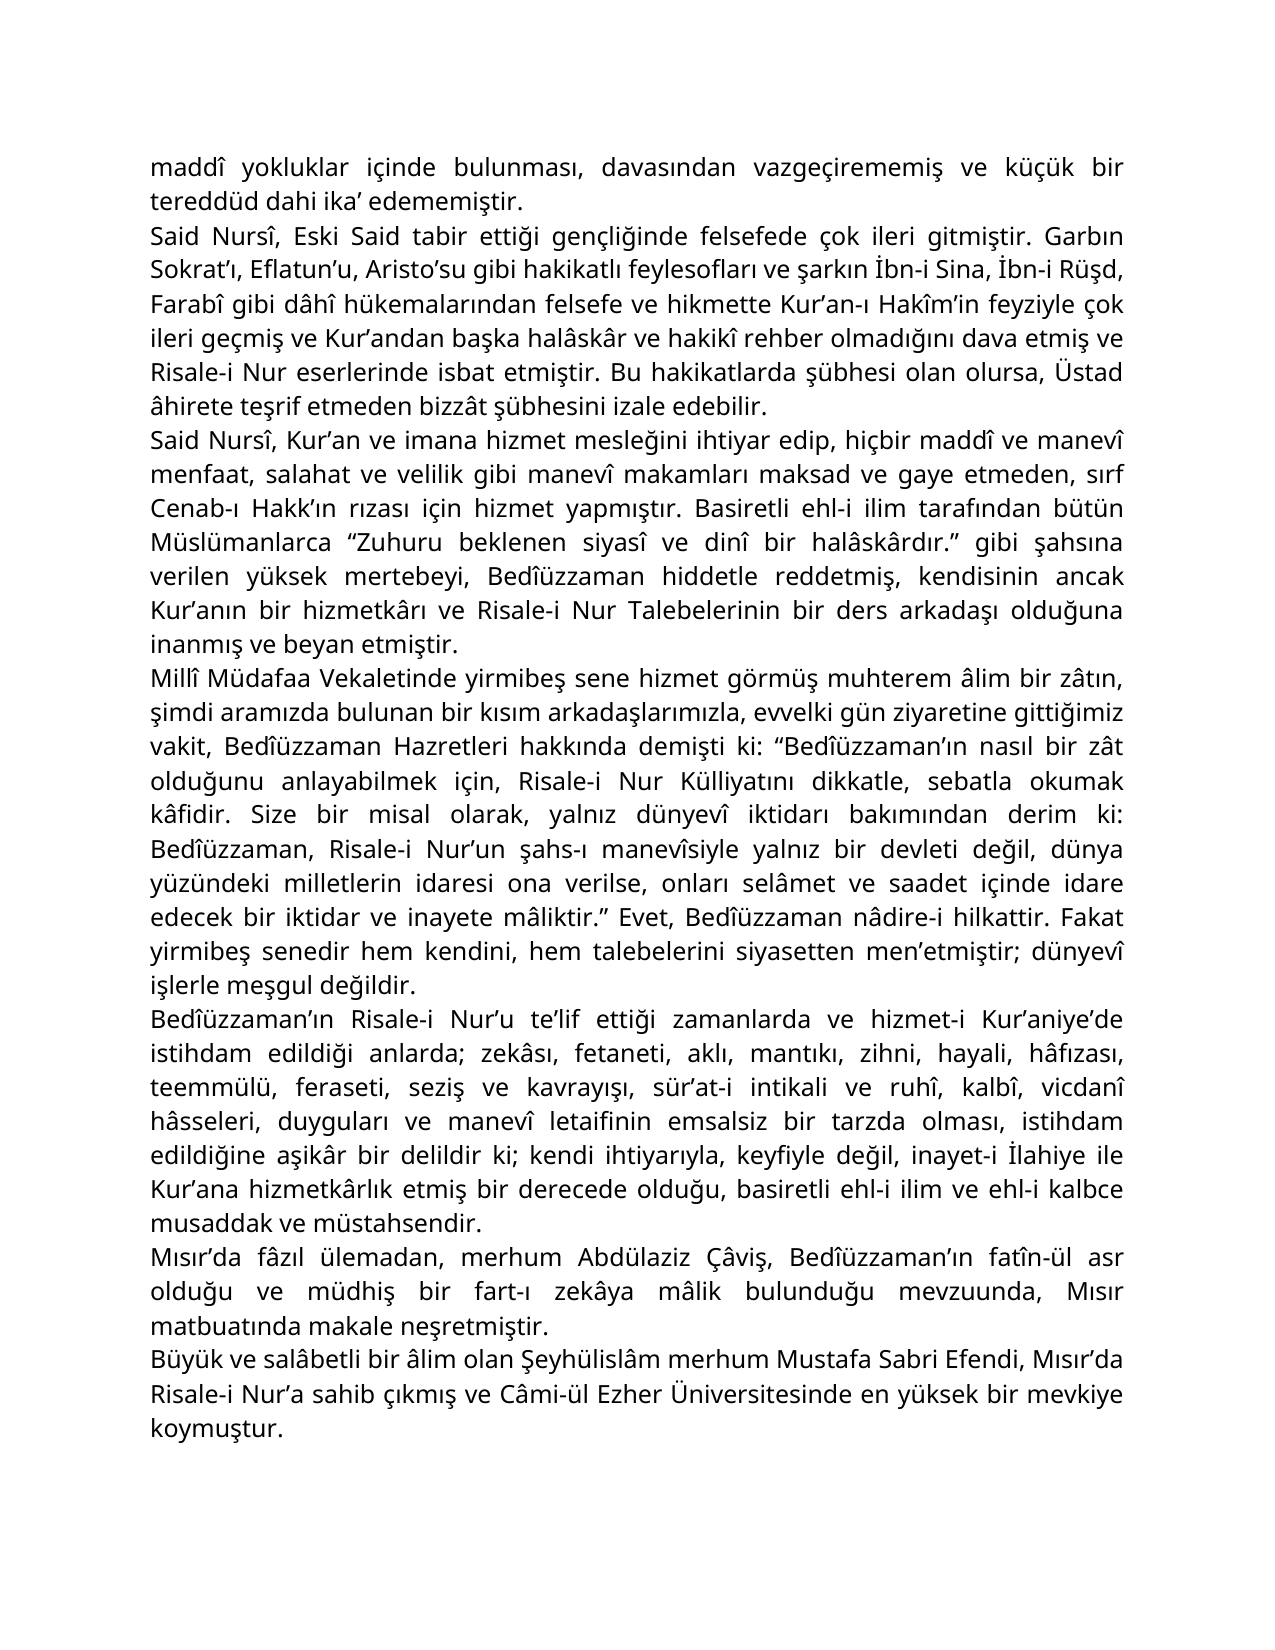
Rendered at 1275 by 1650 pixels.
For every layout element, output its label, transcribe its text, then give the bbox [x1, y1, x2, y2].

text Bedîüzzaman’ın Risale-i Nur’u te’lif ettiği zamanlarda ve hizmet-i Kur’aniye’de istihdam edildiği anlarda; zekâsı, fetaneti, aklı, mantıkı, zihni, hayali, hâfızası, teemmülü, feraseti, seziş ve kavrayışı, sür’at-i intikali ve ruhî, kalbî, vicdanî hâsseleri, duyguları ve manevî letaifinin emsalsiz bir tarzda olması, istihdam edildiğine aşikâr bir delildir ki; kendi ihtiyarıyla, keyfiyle değil, inayet-i İlahiye ile Kur’ana hizmetkârlık etmiş bir derecede olduğu, basiretli ehl-i ilim ve ehl-i kalbce musaddak ve müstahsendir. [150, 1002, 1125, 1240]
text Büyük ve salâbetli bir âlim olan Şeyhülislâm merhum Mustafa Sabri Efendi, Mısır’da Risale-i Nur’a sahib çıkmış ve Câmi-ül Ezher Üniversitesinde en yüksek bir mevkiye koymuştur. [150, 1342, 1125, 1444]
text maddî yokluklar içinde bulunması, davasından vazgeçirememiş ve küçük bir tereddüd dahi ika’ edememiştir. [150, 150, 1125, 218]
text Said Nursî, Eski Said tabir ettiği gençliğinde felsefede çok ileri gitmiştir. Garbın Sokrat’ı, Eflatun’u, Aristo’su gibi hakikatlı feylesofları ve şarkın İbn-i Sina, İbn-i Rüşd, Farabî gibi dâhî hükemalarından felsefe ve hikmette Kur’an-ı Hakîm’in feyziyle çok ileri geçmiş ve Kur’andan başka halâskâr ve hakikî rehber olmadığını dava etmiş ve Risale-i Nur eserlerinde isbat etmiştir. Bu hakikatlarda şübhesi olan olursa, Üstad âhirete teşrif etmeden bizzât şübhesini izale edebilir. [150, 218, 1125, 422]
text Millî Müdafaa Vekaletinde yirmibeş sene hizmet görmüş muhterem âlim bir zâtın, şimdi aramızda bulunan bir kısım arkadaşlarımızla, evvelki gün ziyaretine gittiğimiz vakit, Bedîüzzaman Hazretleri hakkında demişti ki: “Bedîüzzaman’ın nasıl bir zât olduğunu anlayabilmek için, Risale-i Nur Külliyatını dikkatle, sebatla okumak kâfidir. Size bir misal olarak, yalnız dünyevî iktidarı bakımından derim ki: Bedîüzzaman, Risale-i Nur’un şahs-ı manevîsiyle yalnız bir devleti değil, dünya yüzündeki milletlerin idaresi ona verilse, onları selâmet ve saadet içinde idare edecek bir iktidar ve inayete mâliktir.” Evet, Bedîüzzaman nâdire-i hilkattir. Fakat yirmibeş senedir hem kendini, hem talebelerini siyasetten men’etmiştir; dünyevî işlerle meşgul değildir. [150, 661, 1125, 1002]
text Said Nursî, Kur’an ve imana hizmet mesleğini ihtiyar edip, hiçbir maddî ve manevî menfaat, salahat ve velilik gibi manevî makamları maksad ve gaye etmeden, sırf Cenab-ı Hakk’ın rızası için hizmet yapmıştır. Basiretli ehl-i ilim tarafından bütün Müslümanlarca “Zuhuru beklenen siyasî ve dinî bir halâskârdır.” gibi şahsına verilen yüksek mertebeyi, Bedîüzzaman hiddetle reddetmiş, kendisinin ancak Kur’anın bir hizmetkârı ve Risale-i Nur Talebelerinin bir ders arkadaşı olduğuna inanmış ve beyan etmiştir. [150, 422, 1125, 661]
text Mısır’da fâzıl ülemadan, merhum Abdülaziz Çâviş, Bedîüzzaman’ın fatîn-ül asr olduğu ve müdhiş bir fart-ı zekâya mâlik bulunduğu mevzuunda, Mısır matbuatında makale neşretmiştir. [150, 1240, 1125, 1342]
